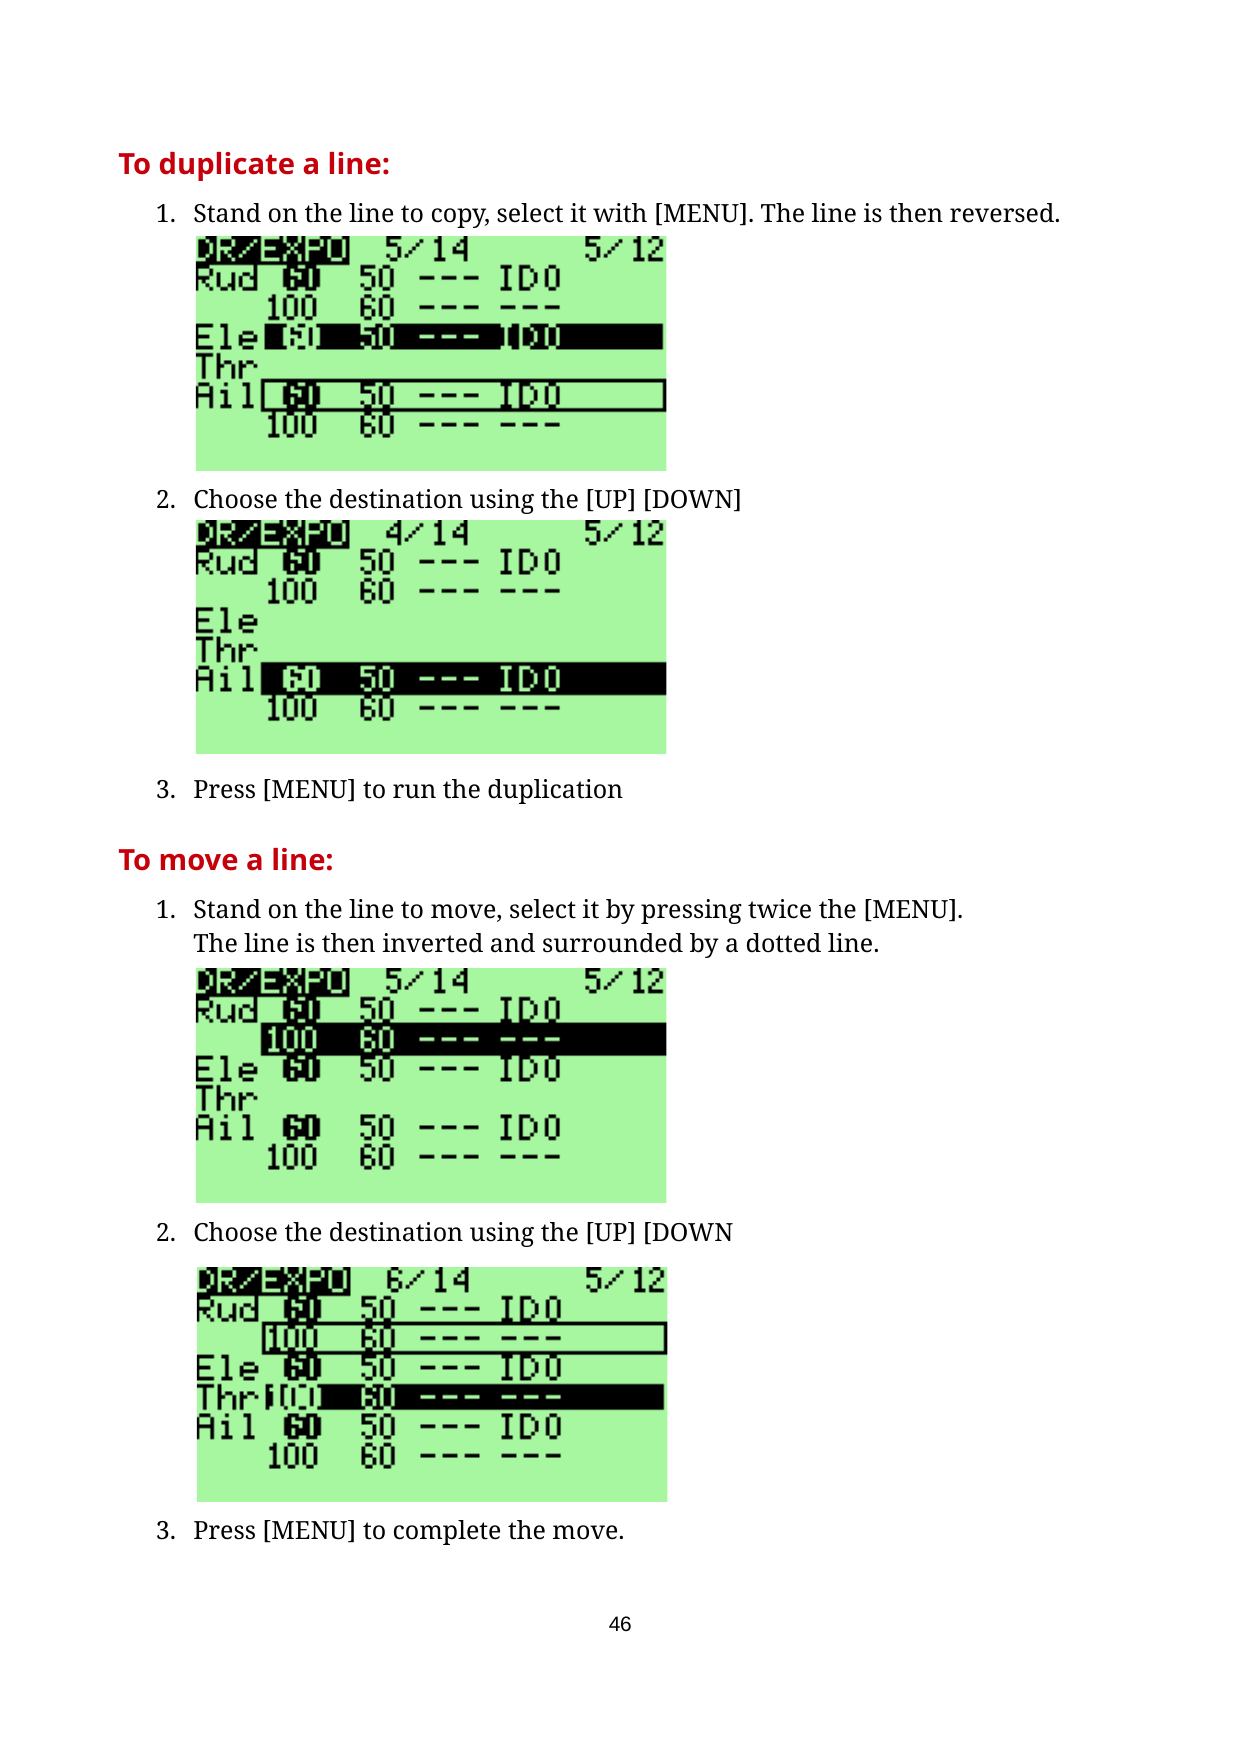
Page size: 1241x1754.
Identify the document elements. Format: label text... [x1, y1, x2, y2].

list Press [MENU] to complete the move. [156, 1257, 1122, 1547]
list Choose the destination using the [UP] [DOWN [156, 969, 1122, 1248]
list Press [MENU] to run the duplication [156, 525, 1122, 806]
picture [195, 520, 667, 754]
list Stand on the line to copy, select it with [MENU]. The line is then reversed. [156, 195, 1122, 229]
list Choose the destination using the [UP] [DOWN] [156, 238, 1122, 516]
picture [196, 1267, 668, 1502]
list Stand on the line to move, select it by pressing twice the [MENU]. The line is then inverted and surrounded by a dotted line. [156, 892, 1122, 960]
subtitle To move a line: [118, 840, 1122, 879]
subtitle To duplicate a line: [118, 143, 1122, 183]
picture [195, 968, 667, 1203]
picture [195, 236, 667, 471]
